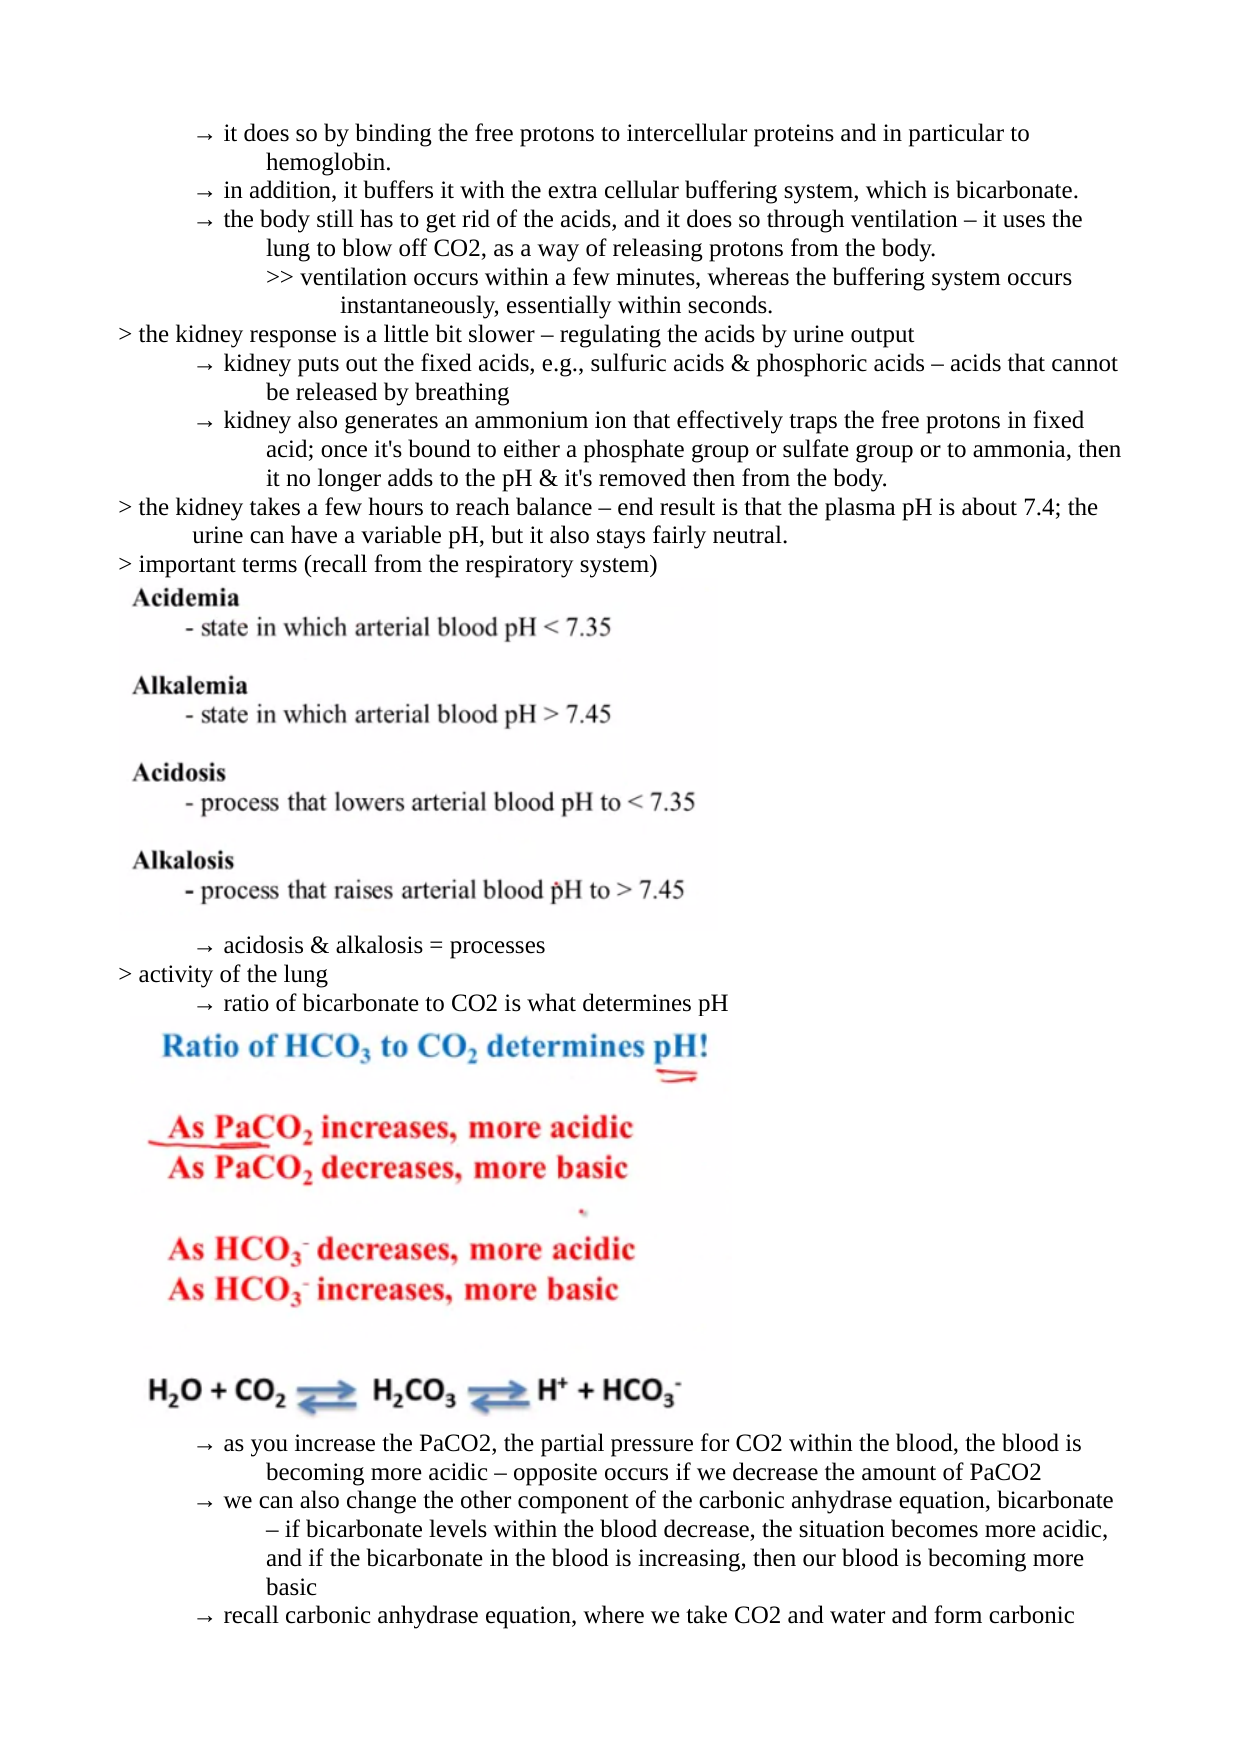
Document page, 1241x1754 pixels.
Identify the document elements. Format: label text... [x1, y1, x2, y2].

text → acidosis & alkalosis = processes [118, 578, 1122, 959]
text → it does so by binding the free protons to intercellular proteins and in particular to hemoglobin. → in addition, it buffers it with the extra cellular buffering system, which is bicarbonate. → the body still has to get rid of the acids, and it does so through ventilation – it uses the lung to blow off CO2, as a way of releasing protons from the body. >> ventilation occurs within a few minutes, whereas the buffering system occurs instantaneously, essentially within seconds. > the kidney response is a little bit slower – regulating the acids by urine output → kidney puts out the fixed acids, e.g., sulfuric acids & phosphoric acids – acids that cannot be released by breathing [118, 118, 1122, 406]
text → we can also change the other component of the carbonic anhydrase equation, bicarbonate – if bicarbonate levels within the blood decrease, the situation becomes more acidic, and if the bicarbonate in the blood is increasing, then our blood is becoming more basic → recall carbonic anhydrase equation, where we take CO2 and water and form carbonic [118, 1485, 1122, 1629]
text → as you increase the PaCO2, the partial pressure for CO2 within the blood, the blood is becoming more acidic – opposite occurs if we decrease the amount of PaCO2 [118, 1017, 1122, 1485]
text > activity of the lung [118, 959, 1122, 988]
text → ratio of bicarbonate to CO2 is what determines pH [118, 988, 1122, 1017]
text → kidney also generates an ammonium ion that effectively traps the free protons in fixed acid; once it's bound to either a phosphate group or sulfate group or to ammonia, then it no longer adds to the pH & it's removed then from the body. > the kidney takes a few hours to reach balance – end result is that the plasma pH is about 7.4; the urine can have a variable pH, but it also stays fairly neutral. > important terms (recall from the respiratory system) [118, 406, 1122, 578]
